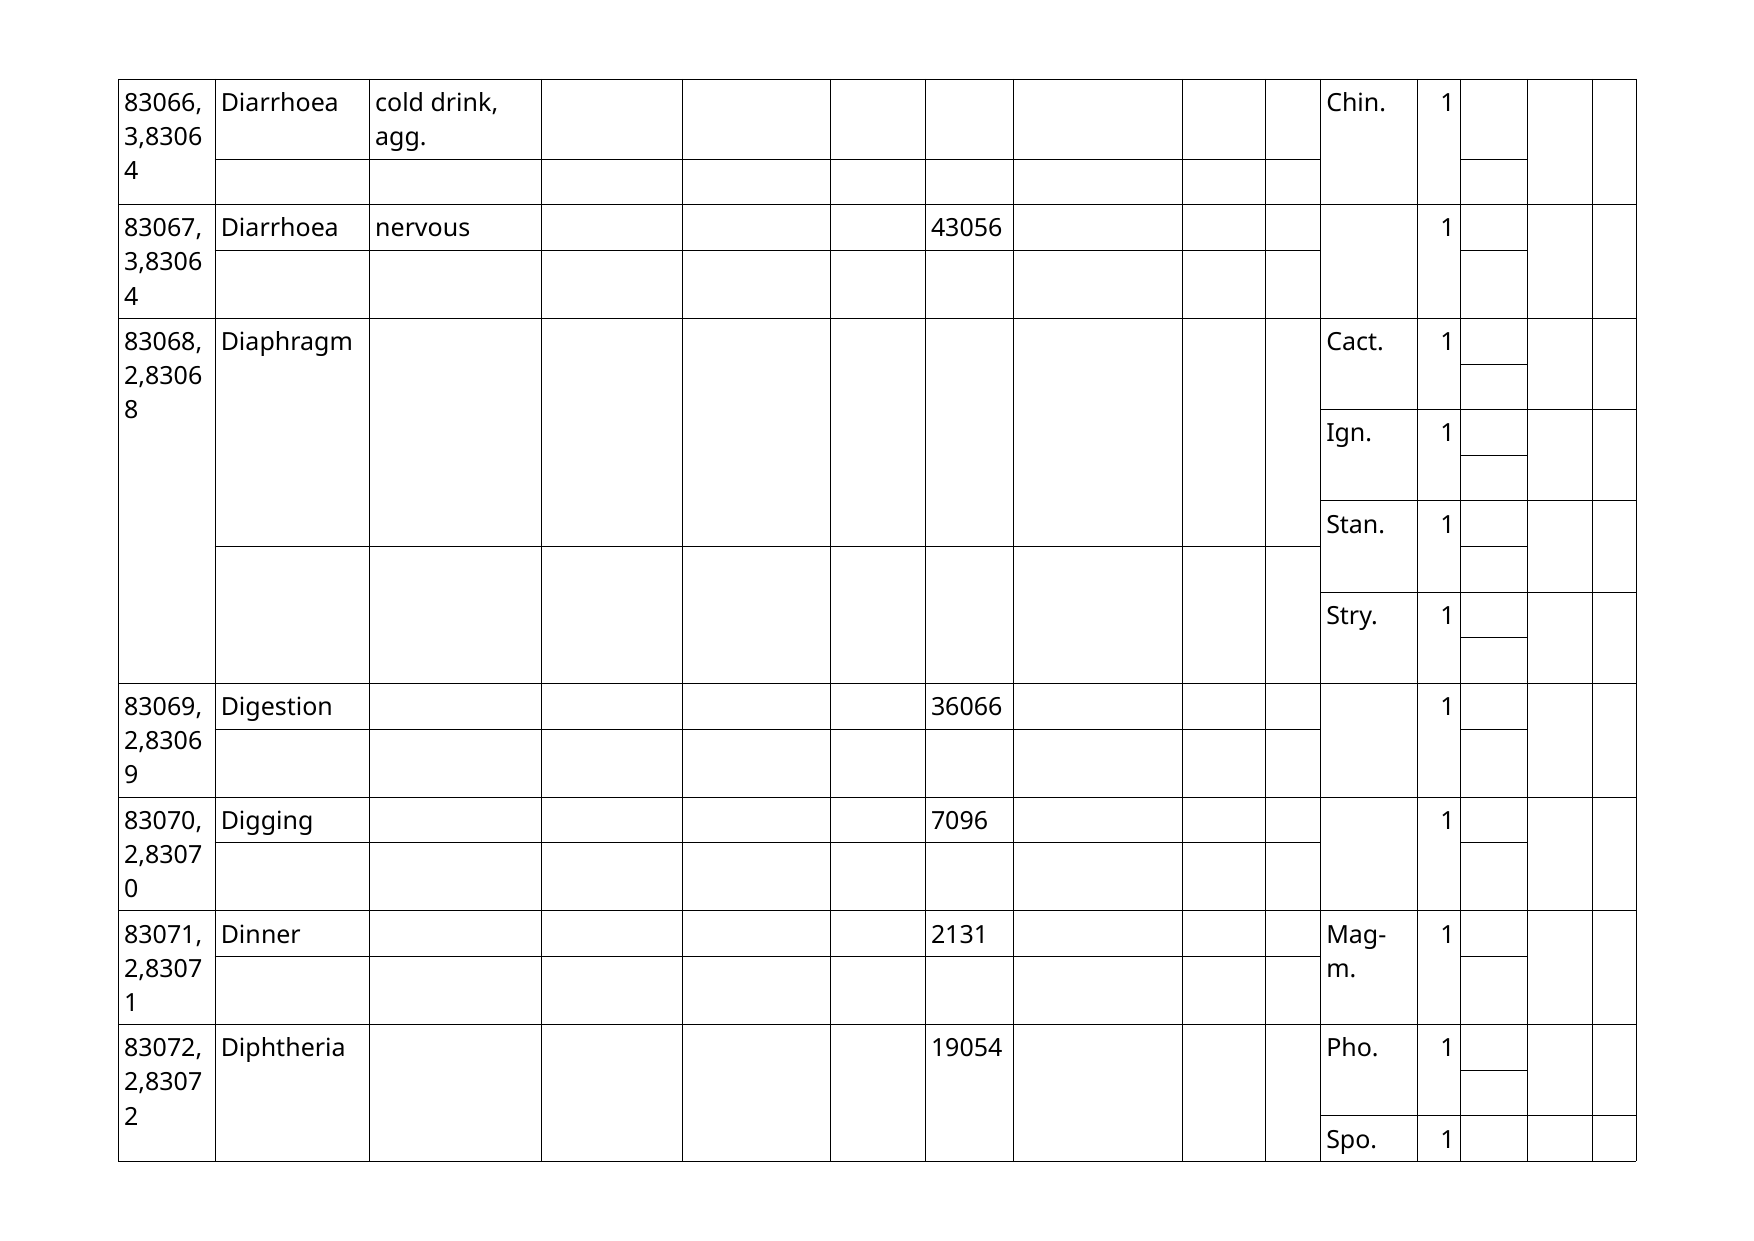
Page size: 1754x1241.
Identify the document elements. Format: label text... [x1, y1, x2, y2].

table_cell [1014, 205, 1182, 250]
table_cell [370, 319, 541, 546]
table_cell [370, 160, 541, 204]
table_cell [1528, 1025, 1592, 1115]
table_cell [926, 251, 1013, 318]
table_cell [542, 911, 682, 956]
table_cell [683, 251, 830, 318]
table_cell [1461, 319, 1527, 363]
table_cell 1 [1418, 410, 1460, 500]
table_cell [1528, 798, 1592, 910]
table_cell [683, 319, 830, 546]
table_cell [1183, 730, 1265, 797]
table_cell [1014, 843, 1182, 910]
table_cell [1183, 911, 1265, 956]
table_cell [1183, 160, 1265, 204]
table_cell [542, 205, 682, 250]
table_cell [831, 547, 925, 683]
table_cell [1461, 1071, 1527, 1115]
table_cell [1014, 1025, 1182, 1161]
table_cell [216, 160, 369, 204]
table_cell 19054 [926, 1025, 1013, 1161]
table_cell 7096 [926, 798, 1013, 842]
table_cell Diarrhoea [216, 80, 369, 158]
table_cell Diphtheria [216, 1025, 369, 1161]
table_cell Diarrhoea [216, 205, 369, 250]
table_cell [370, 798, 541, 842]
table_cell [926, 547, 1013, 683]
table_cell [1014, 251, 1182, 318]
table_cell [683, 160, 830, 204]
table_cell [1461, 1025, 1527, 1070]
table_cell [1014, 730, 1182, 797]
table_cell 83069,2,83069 [119, 684, 215, 797]
table_cell [1593, 205, 1636, 318]
table_cell [831, 843, 925, 910]
table_cell [1014, 684, 1182, 728]
table_cell [1461, 730, 1527, 797]
table_cell [542, 547, 682, 683]
table_cell [1528, 80, 1592, 204]
table_cell [1266, 547, 1320, 683]
table_cell [370, 547, 541, 683]
table_cell [683, 957, 830, 1024]
table_cell [831, 684, 925, 728]
table_cell Dinner [216, 911, 369, 956]
table_cell [1321, 684, 1417, 797]
table_cell [1266, 80, 1320, 158]
table_cell [370, 251, 541, 318]
table_cell [1593, 501, 1636, 592]
table_cell [1528, 410, 1592, 500]
table_cell [1461, 251, 1527, 318]
table_cell [926, 730, 1013, 797]
table_cell [1266, 319, 1320, 546]
table_cell [926, 319, 1013, 546]
table_cell [1461, 798, 1527, 842]
table_cell [1461, 1116, 1527, 1161]
table_cell [1321, 798, 1417, 910]
table_cell 36066 [926, 684, 1013, 728]
table_cell [542, 684, 682, 728]
table_cell [1321, 205, 1417, 318]
table_cell 83068,2,83068 [119, 319, 215, 683]
table_cell [1461, 365, 1527, 409]
table_cell [1461, 160, 1527, 204]
table_cell [542, 160, 682, 204]
table_cell [1593, 1116, 1636, 1161]
table_cell [683, 547, 830, 683]
table_cell [1266, 843, 1320, 910]
table_cell [216, 730, 369, 797]
table_cell Mag-m. [1321, 911, 1417, 1024]
table_cell [542, 730, 682, 797]
table_cell 1 [1418, 684, 1460, 797]
table_cell 83066,3,83064 [119, 80, 215, 204]
table_cell [1266, 730, 1320, 797]
table_cell [1266, 251, 1320, 318]
table_cell [1183, 205, 1265, 250]
table_cell [1528, 911, 1592, 1024]
table_cell 83071,2,83071 [119, 911, 215, 1024]
table_cell [1593, 410, 1636, 500]
table_cell Spo. [1321, 1116, 1417, 1161]
table_cell Chin. [1321, 80, 1417, 204]
table_cell [1014, 911, 1182, 956]
table_cell [1528, 205, 1592, 318]
table_cell [216, 547, 369, 683]
table_cell [831, 1025, 925, 1161]
table_cell [1528, 684, 1592, 797]
table_cell [1183, 319, 1265, 546]
table_cell [831, 319, 925, 546]
table_cell [216, 843, 369, 910]
table_cell [683, 80, 830, 158]
table_cell [1183, 1025, 1265, 1161]
table_cell 83070,2,83070 [119, 798, 215, 910]
table_cell [1593, 911, 1636, 1024]
table_cell Cact. [1321, 319, 1417, 409]
table_cell [683, 684, 830, 728]
table_cell [831, 911, 925, 956]
table_cell [1266, 957, 1320, 1024]
table_cell [1266, 1025, 1320, 1161]
table_cell [1014, 957, 1182, 1024]
table_cell [926, 843, 1013, 910]
table_cell [216, 251, 369, 318]
table_cell [1183, 251, 1265, 318]
table_cell [1266, 911, 1320, 956]
table_cell [370, 957, 541, 1024]
table_cell [542, 957, 682, 1024]
table_cell [831, 205, 925, 250]
table_cell [683, 205, 830, 250]
table_cell [370, 730, 541, 797]
table_cell 1 [1418, 911, 1460, 1024]
table_cell [1593, 319, 1636, 409]
table_cell [1014, 547, 1182, 683]
table_cell [1461, 547, 1527, 592]
table_cell [683, 730, 830, 797]
table_cell [831, 251, 925, 318]
table_cell [1528, 593, 1592, 683]
table_cell 83067,3,83064 [119, 205, 215, 318]
table_cell 2131 [926, 911, 1013, 956]
table_cell [1014, 160, 1182, 204]
table_cell Pho. [1321, 1025, 1417, 1115]
table_cell 1 [1418, 593, 1460, 683]
table_cell 1 [1418, 205, 1460, 318]
table_cell [1183, 547, 1265, 683]
table_cell [1593, 1025, 1636, 1115]
table_cell [1461, 911, 1527, 956]
table_cell [926, 80, 1013, 158]
table_cell [831, 160, 925, 204]
table_cell [1266, 798, 1320, 842]
table_cell 1 [1418, 80, 1460, 204]
table_cell [1183, 798, 1265, 842]
table_cell [370, 1025, 541, 1161]
table_cell [683, 798, 830, 842]
table_cell [216, 957, 369, 1024]
table_cell 1 [1418, 798, 1460, 910]
table_cell [1014, 798, 1182, 842]
table_cell [1461, 638, 1527, 683]
table_cell [1183, 684, 1265, 728]
table_cell [1593, 684, 1636, 797]
table_cell [542, 319, 682, 546]
table_cell nervous [370, 205, 541, 250]
table_cell [542, 798, 682, 842]
table_cell [1266, 160, 1320, 204]
table_cell [542, 843, 682, 910]
table_cell [926, 957, 1013, 1024]
table_cell [683, 911, 830, 956]
table_cell [1183, 957, 1265, 1024]
table_cell [1266, 684, 1320, 728]
table_cell [1266, 205, 1320, 250]
table_cell 83072,2,83072 [119, 1025, 215, 1161]
table_cell [1461, 843, 1527, 910]
table_cell [683, 843, 830, 910]
table_cell [370, 911, 541, 956]
table_cell [1461, 957, 1527, 1024]
table_cell [1461, 501, 1527, 546]
table_cell Digging [216, 798, 369, 842]
table_cell [1461, 410, 1527, 455]
table_cell [370, 843, 541, 910]
table_cell [1593, 80, 1636, 204]
table_cell 1 [1418, 501, 1460, 592]
table_cell [831, 957, 925, 1024]
table_cell [1528, 1116, 1592, 1161]
table_cell 43056 [926, 205, 1013, 250]
table_cell [1461, 80, 1527, 158]
table_cell [1528, 501, 1592, 592]
table_cell [542, 1025, 682, 1161]
table_cell Ign. [1321, 410, 1417, 500]
table_cell cold drink, agg. [370, 80, 541, 158]
table_cell 1 [1418, 319, 1460, 409]
table_cell [683, 1025, 830, 1161]
table_cell 1 [1418, 1025, 1460, 1115]
table_cell Digestion [216, 684, 369, 728]
table_cell [831, 798, 925, 842]
table_cell [1593, 593, 1636, 683]
table_cell [1461, 205, 1527, 250]
table_cell [831, 730, 925, 797]
table_cell [1593, 798, 1636, 910]
table_cell [1461, 456, 1527, 500]
table_cell Diaphragm [216, 319, 369, 546]
table_cell [1014, 80, 1182, 158]
table_cell [1183, 843, 1265, 910]
table_cell [1014, 319, 1182, 546]
table_cell Stry. [1321, 593, 1417, 683]
table_cell 1 [1418, 1116, 1460, 1161]
table_cell [1461, 684, 1527, 728]
table_cell [926, 160, 1013, 204]
table_cell [542, 251, 682, 318]
table_cell [1183, 80, 1265, 158]
table_cell [370, 684, 541, 728]
table_cell [542, 80, 682, 158]
table_cell [1461, 593, 1527, 637]
table_cell [1528, 319, 1592, 409]
table_cell Stan. [1321, 501, 1417, 592]
table_cell [831, 80, 925, 158]
